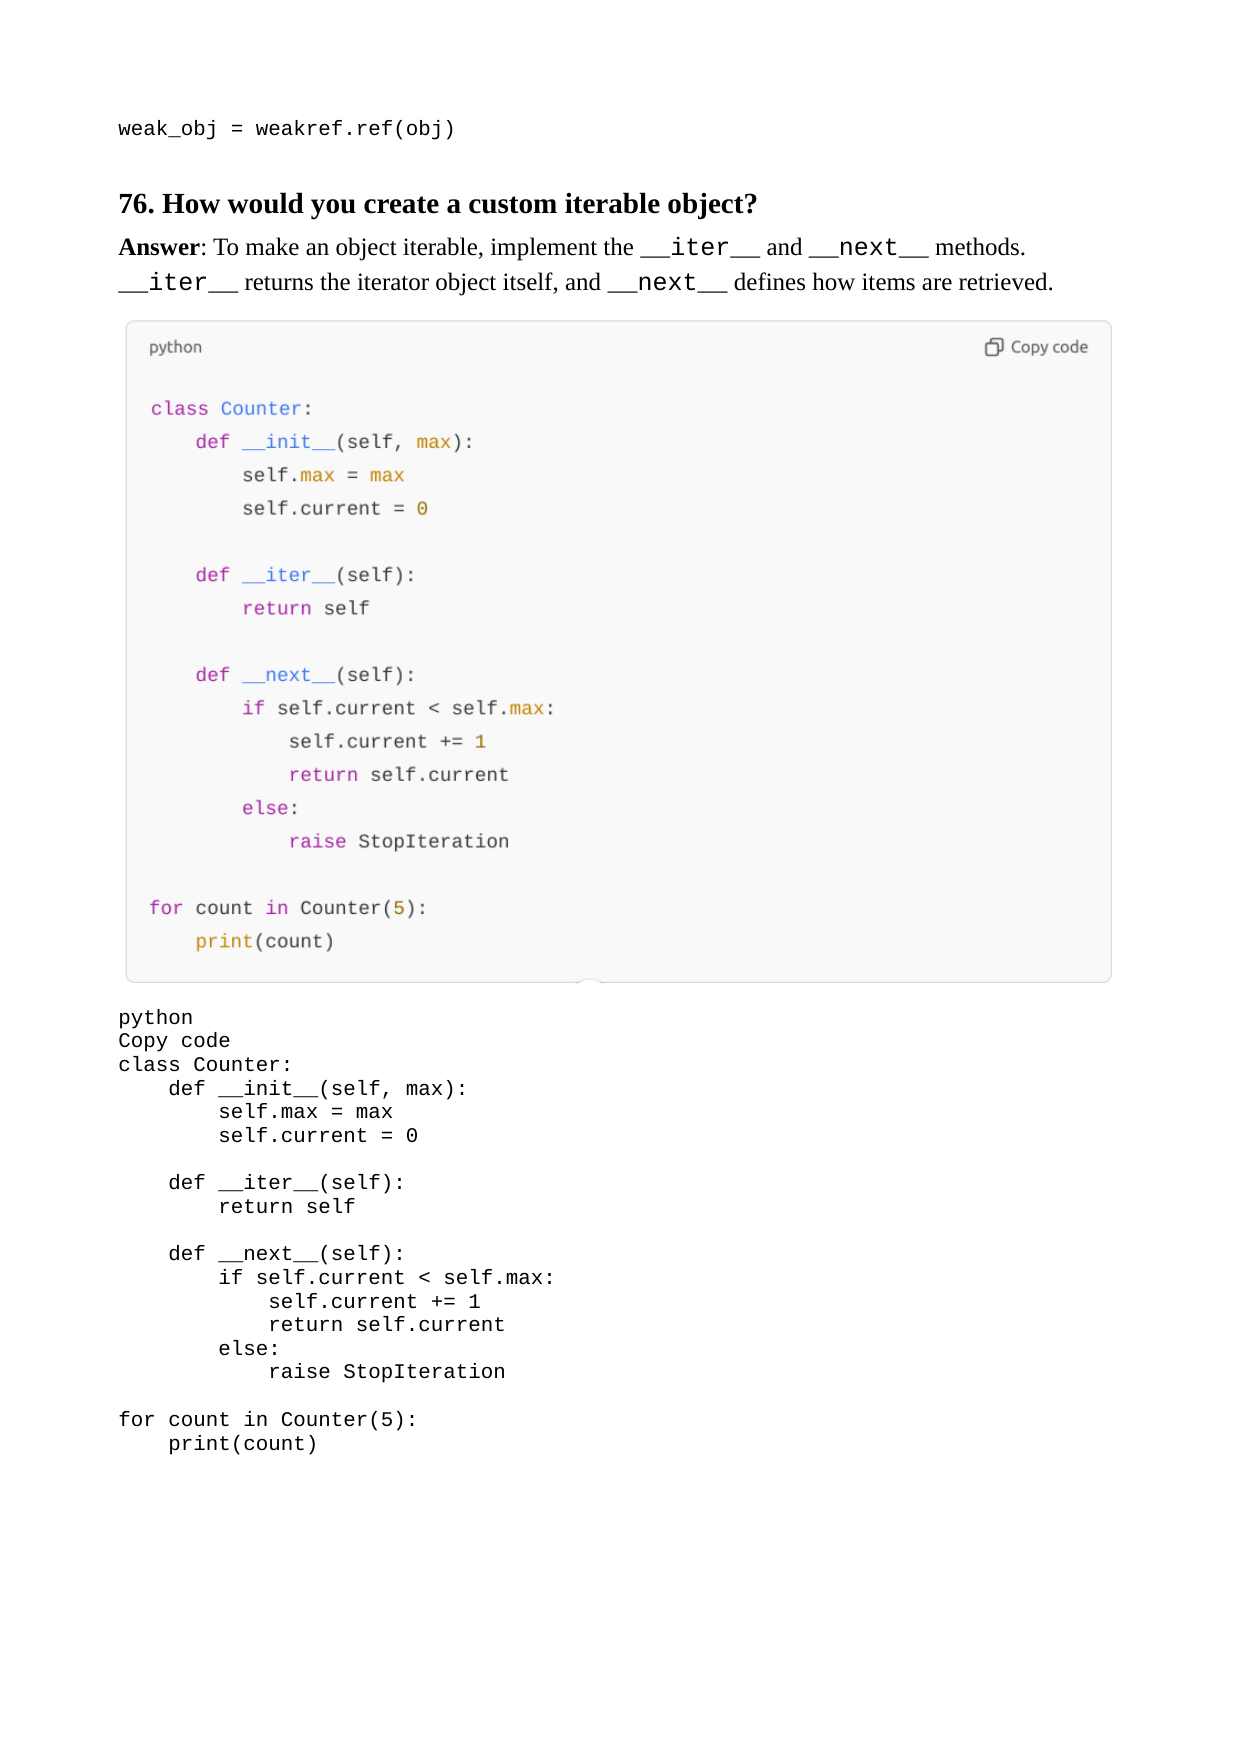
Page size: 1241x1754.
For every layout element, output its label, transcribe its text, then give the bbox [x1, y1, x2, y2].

subtitle 76. How would you create a custom iterable object? [118, 186, 1122, 219]
text self.current += 1 [118, 1291, 1122, 1314]
text def __iter__(self): [118, 1172, 1122, 1196]
text raise StopIteration [118, 1362, 1122, 1385]
text class Counter: [118, 1054, 1122, 1078]
text return self.current [118, 1314, 1122, 1338]
text else: [118, 1338, 1122, 1362]
text python [118, 1007, 1122, 1031]
text self.max = max [118, 1101, 1122, 1125]
text return self [118, 1196, 1122, 1220]
text Answer: To make an object iterable, implement the __iter__ and __next__ methods. __iter__ returns the iterator object itself, and __next__ defines how items are retrieved. [118, 232, 1122, 298]
text print(count) [118, 1432, 1122, 1456]
text if self.current < self.max: [118, 1267, 1122, 1291]
picture [118, 317, 1123, 984]
text for count in Counter(5): [118, 1409, 1122, 1432]
text weak_obj = weakref.ref(obj) [118, 118, 1122, 142]
text def __next__(self): [118, 1243, 1122, 1267]
text Copy code [118, 1031, 1122, 1054]
text self.current = 0 [118, 1125, 1122, 1149]
text def __init__(self, max): [118, 1078, 1122, 1101]
